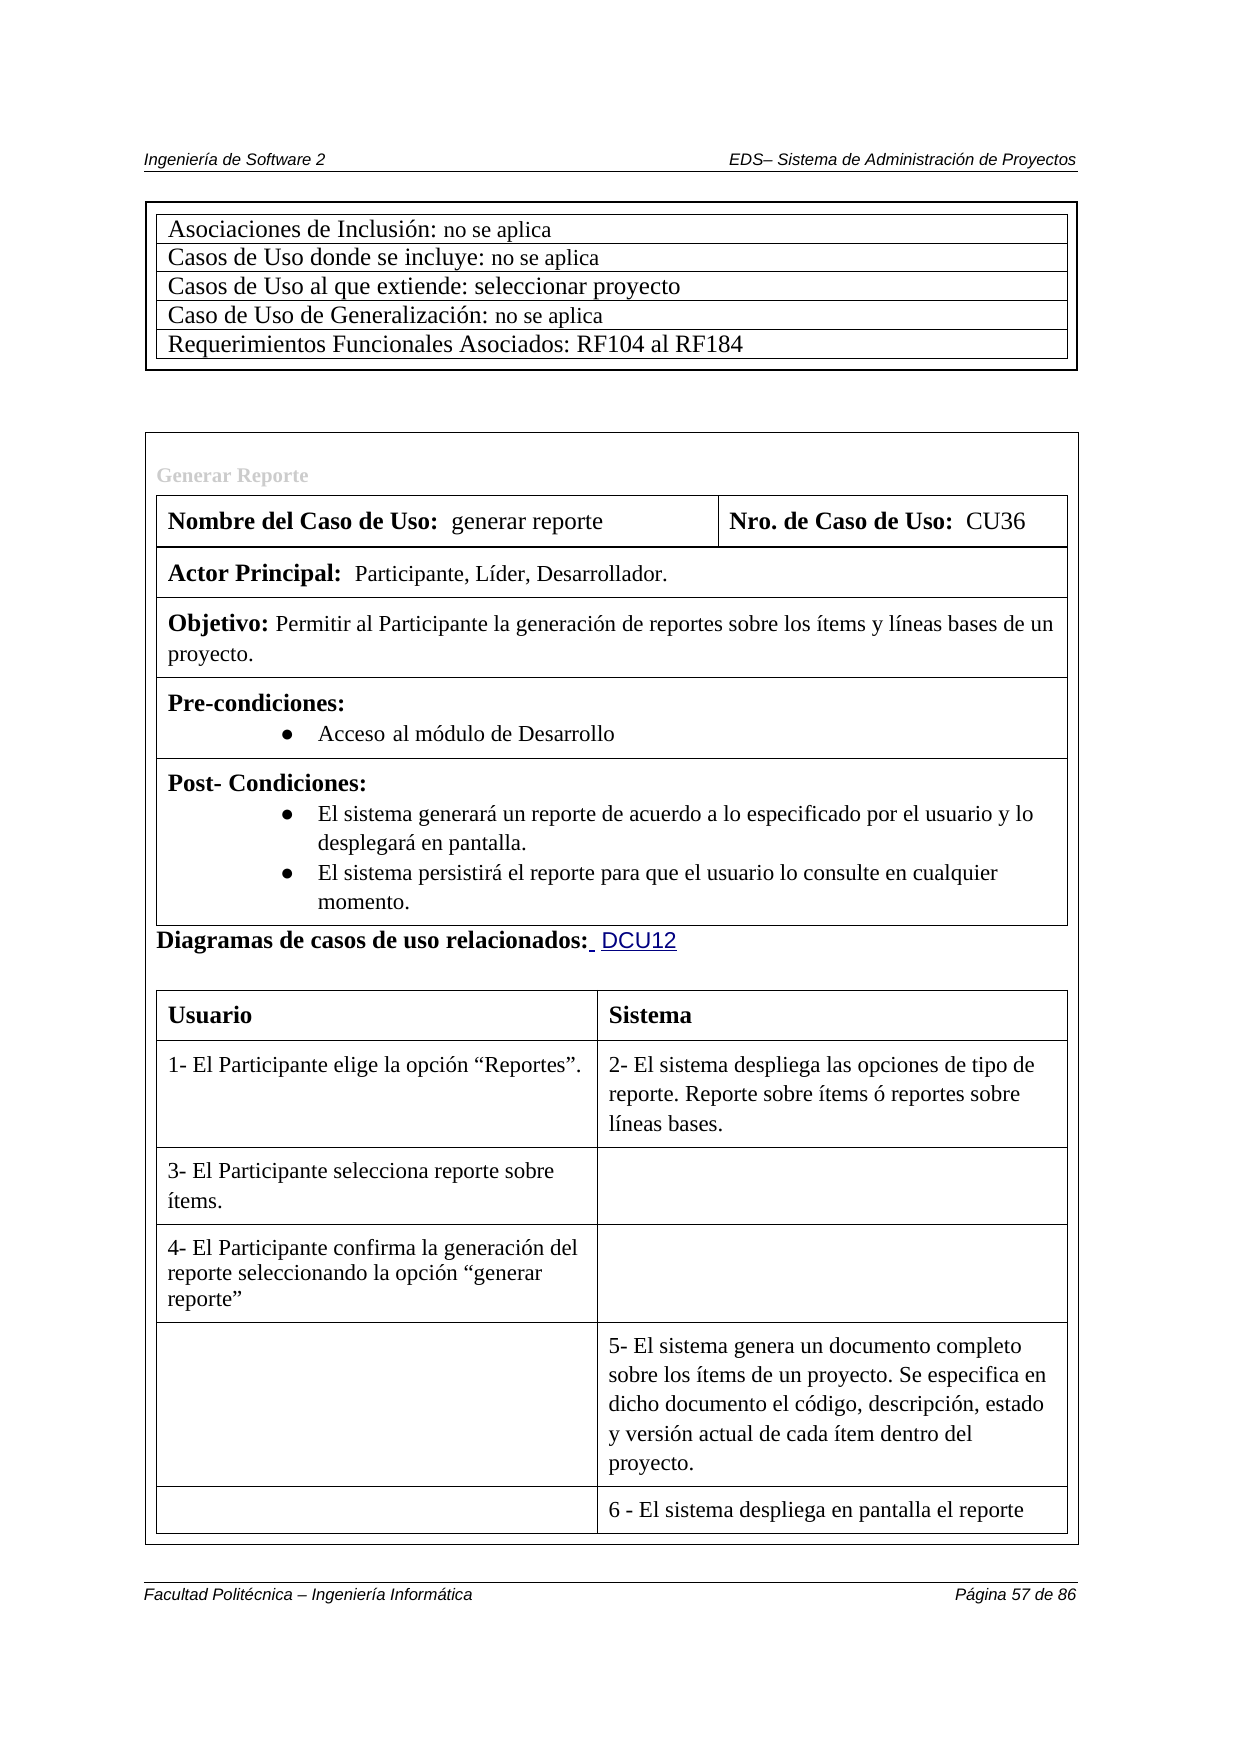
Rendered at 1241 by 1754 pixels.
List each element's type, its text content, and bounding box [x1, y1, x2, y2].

table_cell Pre-condiciones: Acceso al módulo de Desarrollo [157, 678, 1067, 757]
table_cell [598, 1225, 1067, 1322]
table_cell Objetivo: Permitir al Participante la generación de reportes sobre los ítems y líneas bases de un proyecto. [157, 598, 1067, 677]
table_cell Casos de Uso donde se incluye: no se aplica [157, 244, 1067, 271]
table_cell Requerimientos Funcionales Asociados: RF104 al RF184 [157, 330, 1067, 357]
table_cell 3- El Participante selecciona reporte sobre ítems. [157, 1148, 597, 1223]
table_cell Caso de Uso de Generalización: no se aplica [157, 301, 1067, 329]
table_cell [157, 1323, 597, 1486]
table_header Sistema [598, 991, 1067, 1040]
table_header Nombre del Caso de Uso: generar reporte [157, 496, 718, 546]
table_cell 5- El sistema genera un documento completo sobre los ítems de un proyecto. Se especifica en dicho documento el código, descripción, estado y versión actual de cada ítem dentro del proyecto. [598, 1323, 1067, 1486]
table_cell Post- Condiciones: El sistema generará un reporte de acuerdo a lo especificado por el usuario y lo desplegará en pantalla. El sistema persistirá el reporte para que el usuario lo consulte en cualquier momento. [157, 759, 1067, 925]
table_header Generar Reporte Diagramas de casos de uso relacionados: DCU12 [146, 433, 1078, 1544]
table_header [147, 203, 1076, 369]
table_header Usuario [157, 991, 597, 1040]
table_cell 6 - El sistema despliega en pantalla el reporte [598, 1487, 1067, 1533]
table_cell [157, 1487, 597, 1533]
table_header Nro. de Caso de Uso: CU36 [719, 496, 1067, 546]
table_cell Casos de Uso al que extiende: seleccionar proyecto [157, 272, 1067, 300]
table_cell 1- El Participante elige la opción “Reportes”. [157, 1041, 597, 1147]
table_header Actor Principal: Participante, Líder, Desarrollador. [157, 548, 1067, 597]
table_cell [598, 1148, 1067, 1223]
table_cell 2- El sistema despliega las opciones de tipo de reporte. Reporte sobre ítems ó reportes sobre líneas bases. [598, 1041, 1067, 1147]
table_cell Asociaciones de Inclusión: no se aplica [157, 215, 1067, 242]
table_cell 4- El Participante confirma la generación del reporte seleccionando la opción “generar reporte” [157, 1225, 597, 1322]
